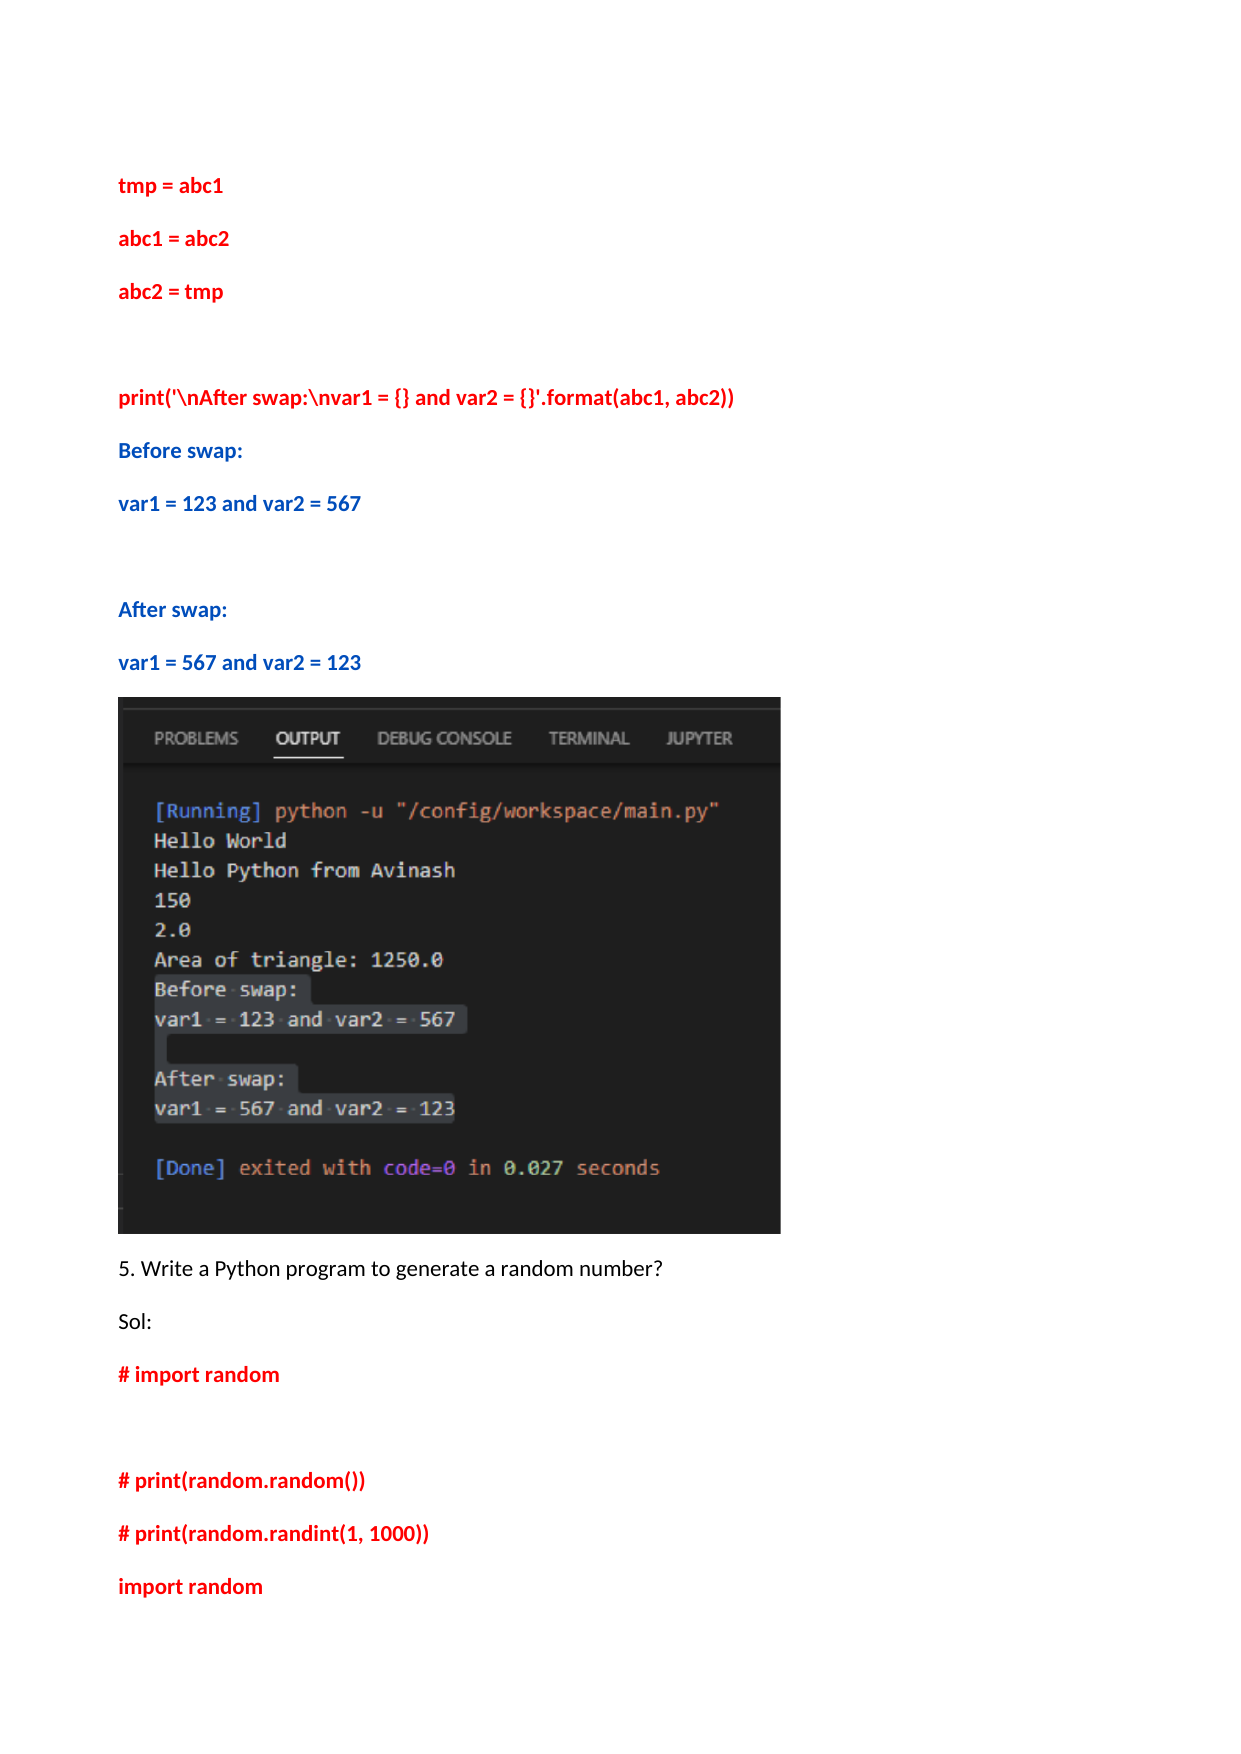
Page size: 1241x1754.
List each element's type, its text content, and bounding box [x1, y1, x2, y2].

text tmp = abc1 [118, 171, 1122, 199]
text Sol: [118, 1307, 1122, 1335]
text Before swap: [118, 436, 1122, 464]
text var1 = 123 and var2 = 567 [118, 489, 1122, 517]
text 5. Write a Python program to generate a random number? [118, 1254, 1122, 1282]
text After swap: [118, 595, 1122, 623]
text var1 = 567 and var2 = 123 [118, 648, 1122, 676]
text # print(random.randint(1, 1000)) [118, 1519, 1122, 1547]
text # print(random.random()) [118, 1466, 1122, 1494]
text abc2 = tmp [118, 277, 1122, 305]
text print('\nAfter swap:\nvar1 = {} and var2 = {}'.format(abc1, abc2)) [118, 383, 1122, 411]
text import random [118, 1572, 1122, 1600]
text # import random [118, 1360, 1122, 1388]
text abc1 = abc2 [118, 224, 1122, 252]
